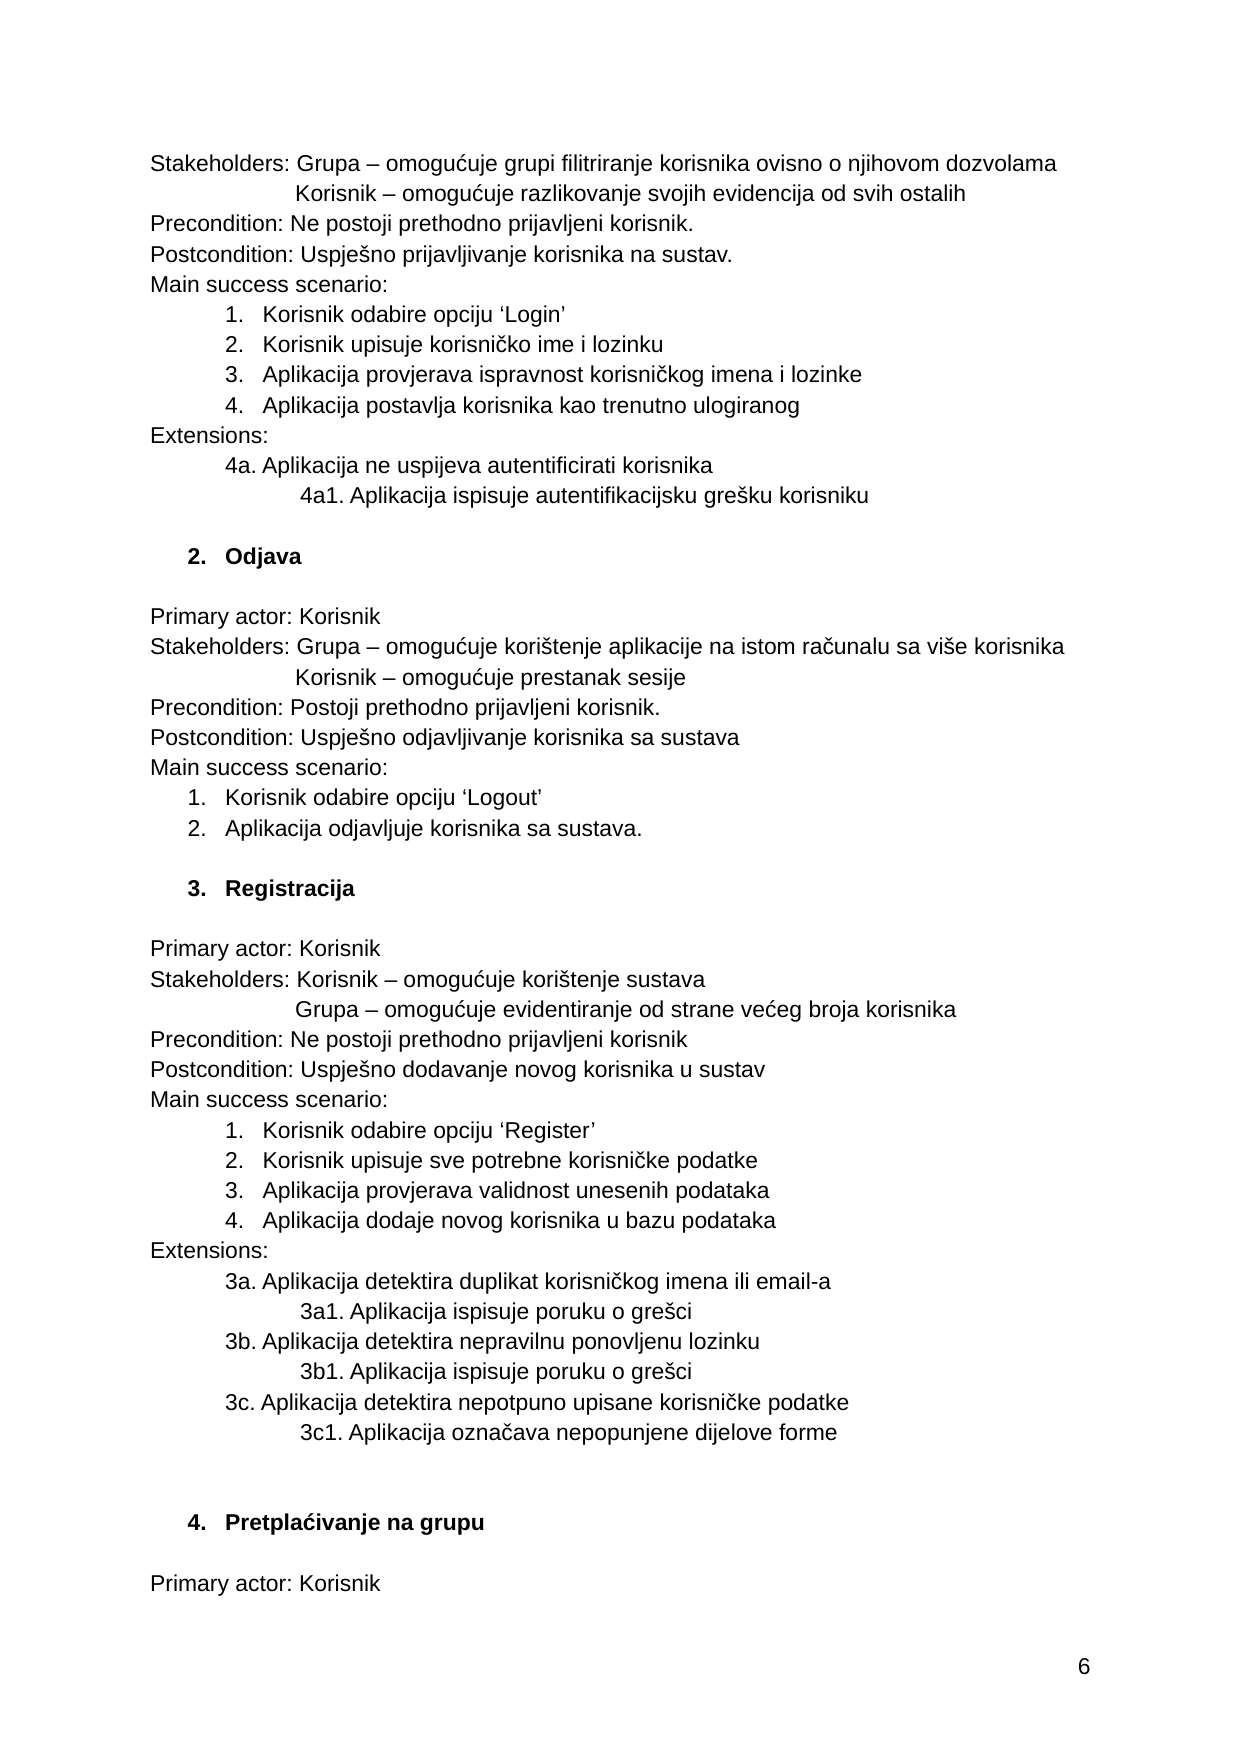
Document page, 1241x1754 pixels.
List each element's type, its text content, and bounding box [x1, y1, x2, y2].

text 3c1. Aplikacija označava nepopunjene dijelove forme [150, 1419, 1090, 1445]
text 3a1. Aplikacija ispisuje poruku o grešci [150, 1298, 1090, 1324]
text Postcondition: Uspješno prijavljivanje korisnika na sustav. [150, 241, 1090, 267]
list Aplikacija postavlja korisnika kao trenutno ulogiranog [225, 392, 1090, 418]
text 4a. Aplikacija ne uspijeva autentificirati korisnika [150, 452, 1090, 478]
text 3c. Aplikacija detektira nepotpuno upisane korisničke podatke [150, 1388, 1090, 1415]
text Precondition: Ne postoji prethodno prijavljeni korisnik. [150, 210, 1090, 237]
text Main success scenario: [150, 754, 1090, 781]
list Odjava [187, 543, 1090, 569]
list Korisnik odabire opciju ‘Logout’ [187, 784, 1090, 811]
text 3b. Aplikacija detektira nepravilnu ponovljenu lozinku [150, 1328, 1090, 1354]
list Korisnik upisuje sve potrebne korisničke podatke [225, 1147, 1090, 1173]
text Extensions: [150, 422, 1090, 448]
text 3b1. Aplikacija ispisuje poruku o grešci [150, 1358, 1090, 1385]
list Registracija [187, 875, 1090, 901]
list Aplikacija odjavljuje korisnika sa sustava. [187, 814, 1090, 871]
text Extensions: [150, 1237, 1090, 1264]
text Stakeholders: Korisnik – omogućuje korištenje sustava Grupa – omogućuje evidentiranje od strane većeg broja korisnika [150, 966, 1090, 1022]
text Stakeholders: Grupa – omogućuje korištenje aplikacije na istom računalu sa više korisnika Korisnik – omogućuje prestanak sesije [150, 633, 1090, 690]
text Precondition: Ne postoji prethodno prijavljeni korisnik [150, 1026, 1090, 1052]
text 4a1. Aplikacija ispisuje autentifikacijsku grešku korisniku [150, 482, 1090, 509]
list Aplikacija provjerava ispravnost korisničkog imena i lozinke [225, 361, 1090, 388]
text Main success scenario: [150, 271, 1090, 297]
list Korisnik odabire opciju ‘Register’ [225, 1117, 1090, 1143]
text Postcondition: Uspješno odjavljivanje korisnika sa sustava [150, 724, 1090, 750]
text Precondition: Postoji prethodno prijavljeni korisnik. [150, 694, 1090, 720]
list Korisnik odabire opciju ‘Login’ [225, 301, 1090, 327]
text Postcondition: Uspješno dodavanje novog korisnika u sustav [150, 1056, 1090, 1083]
text 3a. Aplikacija detektira duplikat korisničkog imena ili email-a [150, 1268, 1090, 1294]
text Primary actor: Korisnik [150, 603, 1090, 629]
list Pretplaćivanje na grupu [187, 1509, 1090, 1536]
list Aplikacija dodaje novog korisnika u bazu podataka [225, 1207, 1090, 1234]
text Primary actor: Korisnik [150, 935, 1090, 962]
list Korisnik upisuje korisničko ime i lozinku [225, 331, 1090, 358]
text Stakeholders: Grupa – omogućuje grupi filitriranje korisnika ovisno o njihovom dozvolama Korisnik – omogućuje razlikovanje svojih evidencija od svih ostalih [150, 150, 1090, 207]
list Aplikacija provjerava validnost unesenih podataka [225, 1177, 1090, 1203]
text Main success scenario: [150, 1086, 1090, 1113]
text Primary actor: Korisnik [150, 1570, 1090, 1596]
